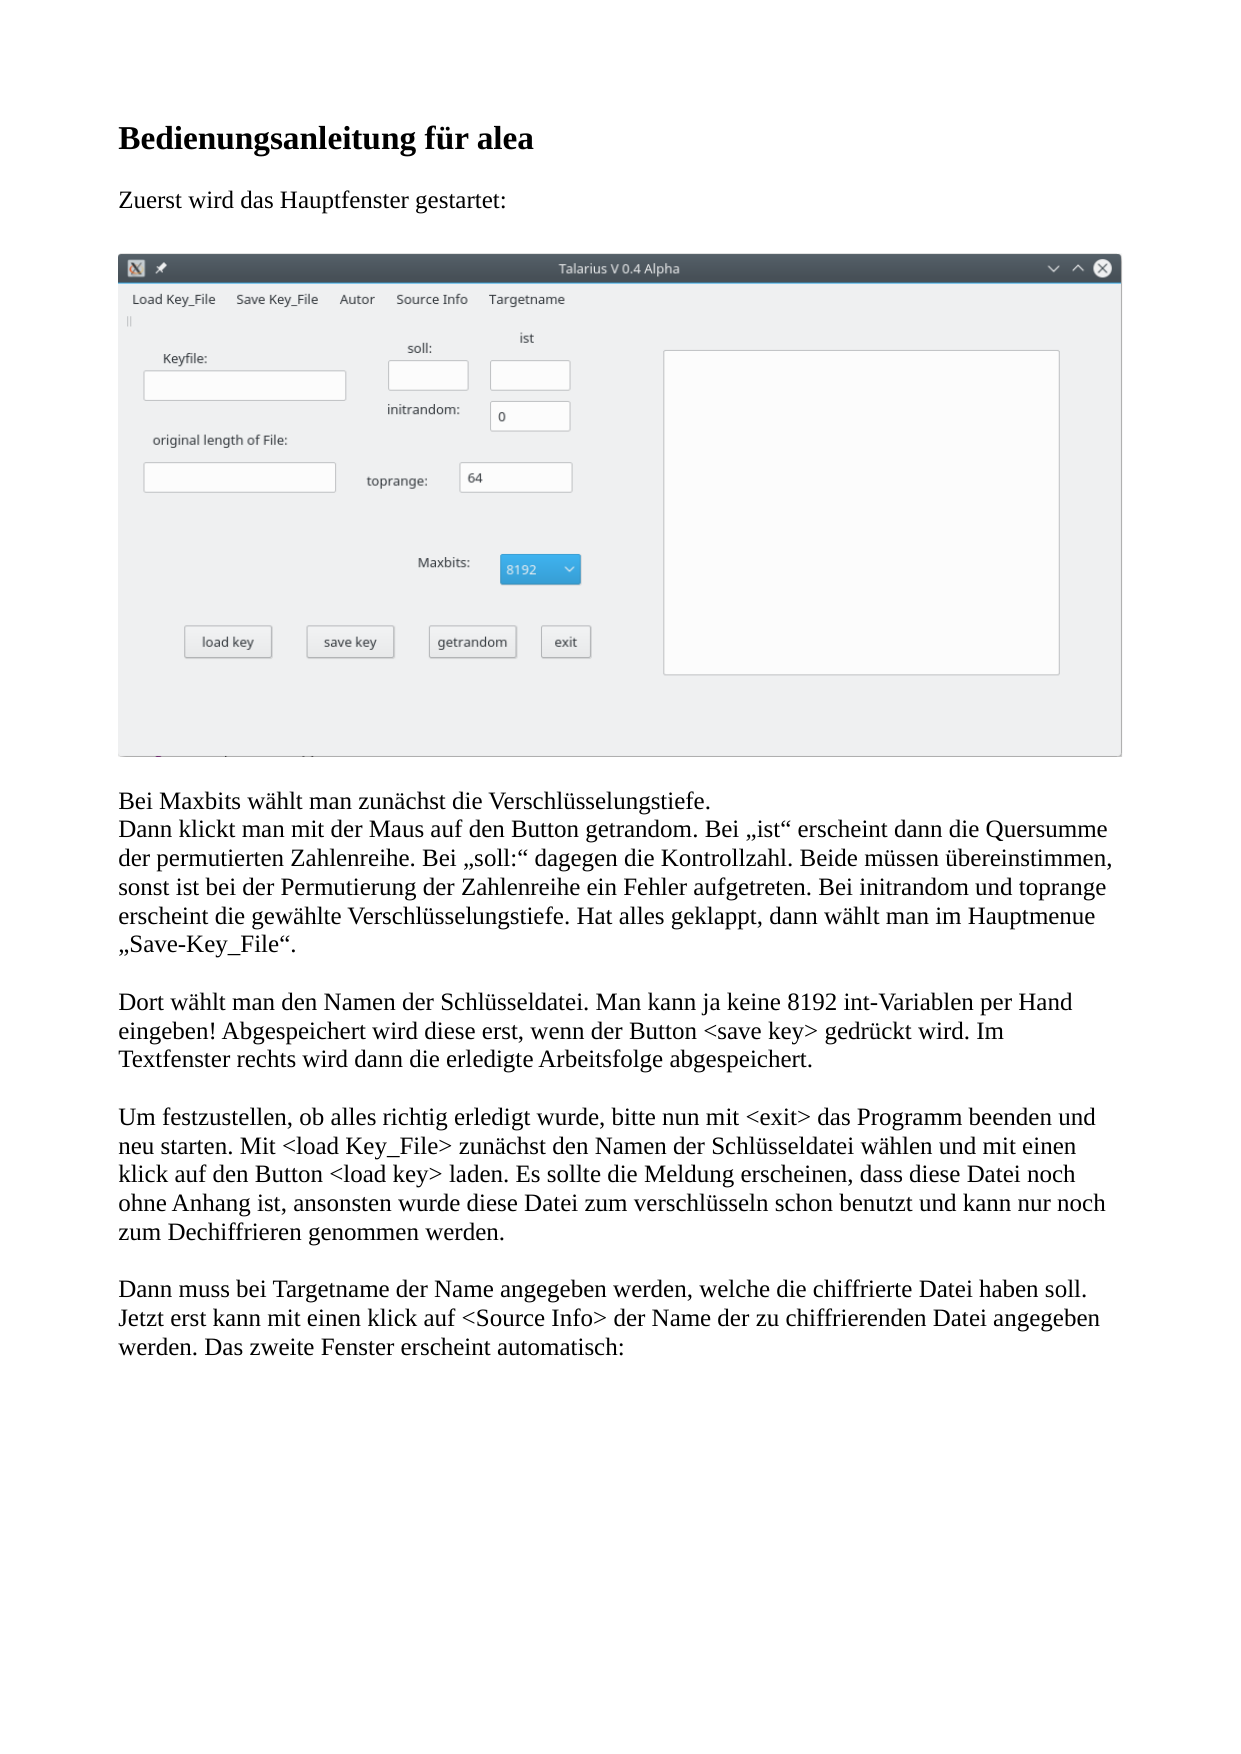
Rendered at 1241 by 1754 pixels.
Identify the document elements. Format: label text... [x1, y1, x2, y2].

text Bei Maxbits wählt man zunächst die Verschlüsselungstiefe. [118, 786, 1122, 814]
text Um festzustellen, ob alles richtig erledigt wurde, bitte nun mit <exit> das Programm beenden und [118, 1102, 1122, 1131]
text Jetzt erst kann mit einen klick auf <Source Info> der Name der zu chiffrierenden Datei angegeben werden. Das zweite Fenster erscheint automatisch: [118, 1303, 1122, 1361]
text Dann muss bei Targetname der Name angegeben werden, welche die chiffrierte Datei haben soll. [118, 1274, 1122, 1303]
text Bedienungsanleitung für alea [118, 118, 1122, 156]
text neu starten. Mit <load Key_File> zunächst den Namen der Schlüsseldatei wählen und mit einen klick auf den Button <load key> laden. Es sollte die Meldung erscheinen, dass diese Datei noch ohne Anhang ist, ansonsten wurde diese Datei zum verschlüsseln schon benutzt und kann nur noch zum Dechiffrieren genommen werden. [118, 1131, 1122, 1246]
text „Save-Key_File“. [118, 929, 1122, 958]
text Dort wählt man den Namen der Schlüsseldatei. Man kann ja keine 8192 int-Variablen per Hand eingeben! Abgespeichert wird diese erst, wenn der Button <save key> gedrückt wird. Im Textfenster rechts wird dann die erledigte Arbeitsfolge abgespeichert. [118, 987, 1122, 1073]
text Dann klickt man mit der Maus auf den Button getrandom. Bei „ist“ erscheint dann die Quersumme der permutierten Zahlenreihe. Bei „soll:“ dagegen die Kontrollzahl. Beide müssen übereinstimmen, sonst ist bei der Permutierung der Zahlenreihe ein Fehler aufgetreten. Bei initrandom und toprange erscheint die gewählte Verschlüsselungstiefe. Hat alles geklappt, dann wählt man im Hauptmenue [118, 814, 1122, 929]
picture [118, 253, 1123, 757]
text Zuerst wird das Hauptfenster gestartet: [118, 185, 1122, 214]
